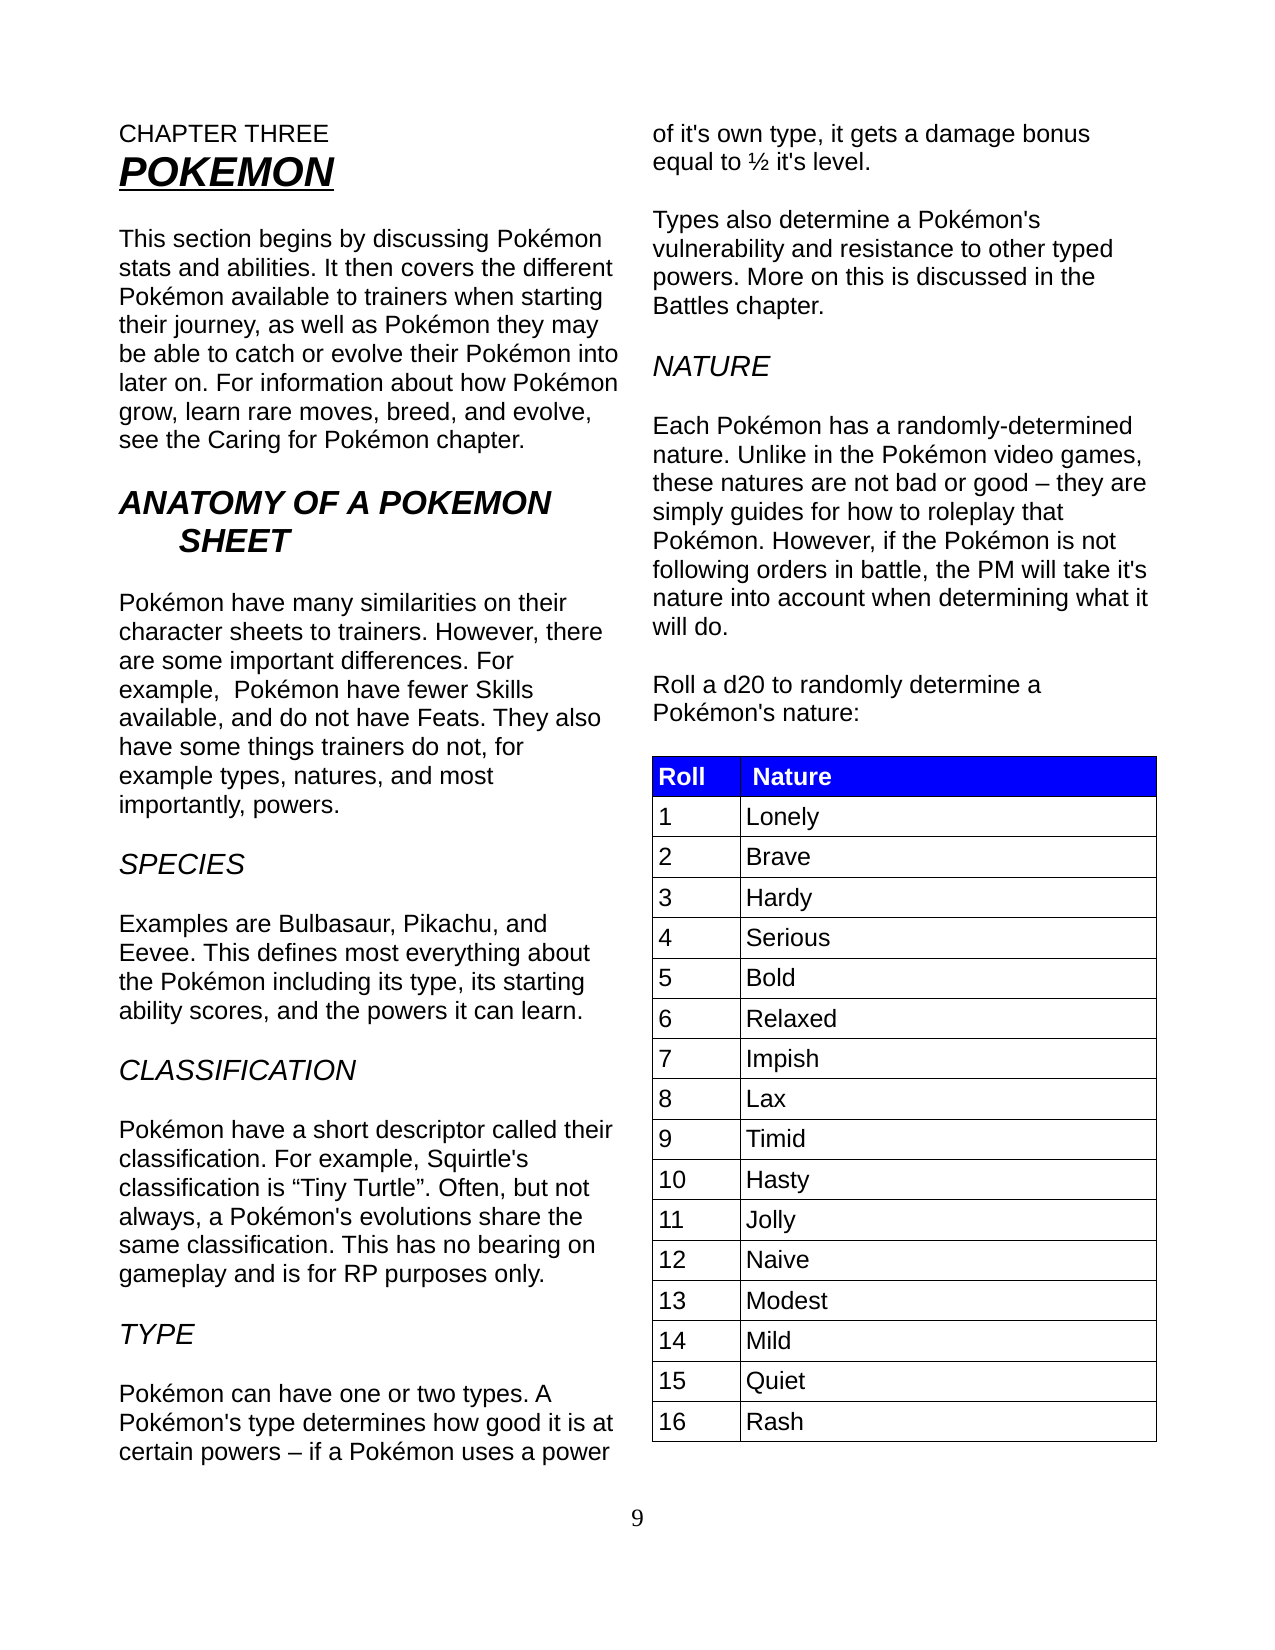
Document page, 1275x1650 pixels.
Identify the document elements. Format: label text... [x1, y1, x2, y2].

table_cell 5 [653, 959, 740, 998]
table_cell Mild [741, 1321, 1156, 1361]
text This section begins by discussing Pokémon stats and abilities. It then covers the different Pokémon available to trainers when starting their journey, as well as Pokémon they may be able to catch or evolve their Pokémon into later on. For information about how Pokémon grow, learn rare moves, breed, and evolve, see the Caring for Pokémon chapter. [118, 224, 622, 454]
subtitle CLASSIFICATION [118, 1053, 622, 1087]
table_cell Modest [741, 1281, 1156, 1320]
table_cell 12 [653, 1241, 740, 1280]
subtitle ANATOMY OF A POKEMON SHEET [118, 483, 622, 559]
table_cell Hardy [741, 878, 1156, 917]
table_cell 15 [653, 1362, 740, 1401]
table_cell Lax [741, 1079, 1156, 1119]
table_cell Brave [741, 837, 1156, 877]
text Pokémon have a short descriptor called their classification. For example, Squirtle's classification is “Tiny Turtle”. Often, but not always, a Pokémon's evolutions share the same classification. This has no bearing on gameplay and is for RP purposes only. [118, 1115, 622, 1288]
table_header Roll [653, 757, 740, 796]
table_cell 3 [653, 878, 740, 917]
table_cell Serious [741, 918, 1156, 957]
table_cell 13 [653, 1281, 740, 1320]
table_cell Hasty [741, 1160, 1156, 1199]
table_cell Relaxed [741, 999, 1156, 1038]
text Examples are Bulbasaur, Pikachu, and Eevee. This defines most everything about the Pokémon including its type, its starting ability scores, and the powers it can learn. [118, 909, 622, 1024]
text Each Pokémon has a randomly-determined nature. Unlike in the Pokémon video games, these natures are not bad or good – they are simply guides for how to roleplay that Pokémon. However, if the Pokémon is not following orders in battle, the PM will take it's nature into account when determining what it will do. [652, 411, 1156, 641]
table_header Nature [741, 757, 1156, 796]
text CHAPTER THREE [118, 118, 622, 147]
table_cell Jolly [741, 1200, 1156, 1239]
table_cell 9 [653, 1120, 740, 1159]
table_cell 10 [653, 1160, 740, 1199]
table_cell Naive [741, 1241, 1156, 1280]
table_cell 6 [653, 999, 740, 1038]
table_cell Bold [741, 959, 1156, 998]
table_cell Quiet [741, 1362, 1156, 1401]
text of it's own type, it gets a damage bonus equal to ½ it's level. [652, 118, 1156, 176]
text Types also determine a Pokémon's vulnerability and resistance to other typed powers. More on this is discussed in the Battles chapter. [652, 205, 1156, 320]
subtitle NATURE [652, 348, 1156, 382]
table_cell Lonely [741, 797, 1156, 836]
table_cell Timid [741, 1120, 1156, 1159]
table_cell 7 [653, 1039, 740, 1078]
text Pokémon have many similarities on their character sheets to trainers. However, there are some important differences. For example, Pokémon have fewer Skills available, and do not have Feats. They also have some things trainers do not, for example types, natures, and most importantly, powers. [118, 588, 622, 818]
subtitle POKEMON [118, 147, 622, 195]
subtitle TYPE [118, 1317, 622, 1350]
text Roll a d20 to randomly determine a Pokémon's nature: [652, 669, 1156, 727]
table_cell 4 [653, 918, 740, 957]
table_cell 1 [653, 797, 740, 836]
subtitle SPECIES [118, 847, 622, 881]
table_cell 11 [653, 1200, 740, 1239]
text Pokémon can have one or two types. A Pokémon's type determines how good it is at certain powers – if a Pokémon uses a power [118, 1379, 622, 1465]
table_cell 8 [653, 1079, 740, 1119]
table_cell 14 [653, 1321, 740, 1361]
table_cell 2 [653, 837, 740, 877]
table_cell 16 [653, 1402, 740, 1441]
table_cell Impish [741, 1039, 1156, 1078]
table_cell Rash [741, 1402, 1156, 1441]
